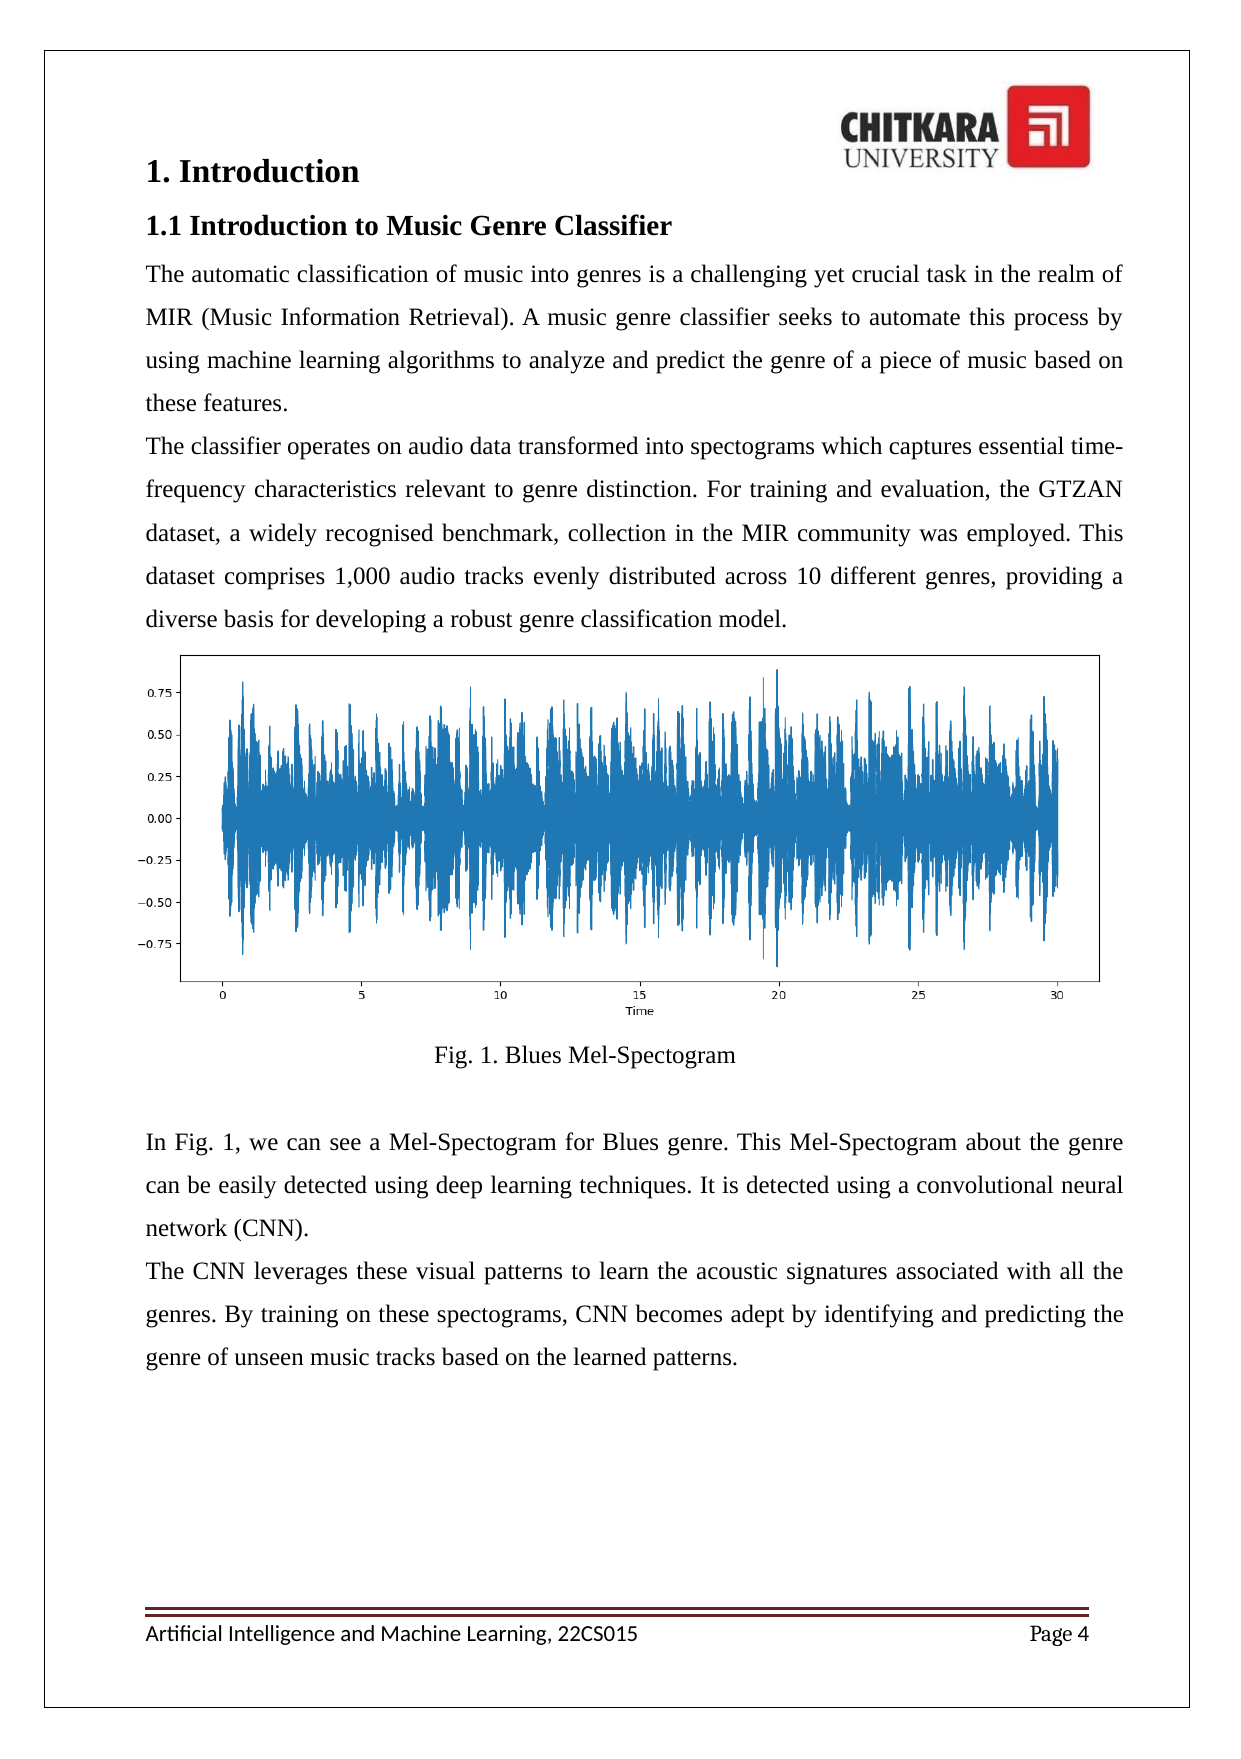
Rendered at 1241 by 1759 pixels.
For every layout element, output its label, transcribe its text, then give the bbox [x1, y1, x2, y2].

text In Fig. 1, we can see a Mel-Spectogram for Blues genre. This Mel-Spectogram about the genre can be easily detected using deep learning techniques. It is detected using a convolutional neural network (CNN). [145, 1127, 1124, 1242]
text The automatic classification of music into genres is a challenging yet crucial task in the realm of MIR (Music Information Retrieval). A music genre classifier seeks to automate this process by using machine learning algorithms to analyze and predict the genre of a piece of music based on these features. [145, 259, 1124, 417]
text The classifier operates on audio data transformed into spectograms which captures essential time-frequency characteristics relevant to genre distinction. For training and evaluation, the GTZAN dataset, a widely recognised benchmark, collection in the MIR community was employed. This dataset comprises 1,000 audio tracks evenly distributed across 10 different genres, providing a diverse basis for developing a robust genre classification model. [145, 431, 1124, 633]
text The CNN leverages these visual patterns to learn the acoustic signatures associated with all the genres. By training on these spectograms, CNN becomes adept by identifying and predicting the genre of unseen music tracks based on the learned patterns. [145, 1256, 1124, 1371]
text Fig. 1. Blues Mel-Spectogram [145, 1026, 1025, 1069]
text 1. Introduction [145, 151, 1124, 189]
text 1.1 Introduction to Music Genre Classifier [145, 208, 1124, 242]
